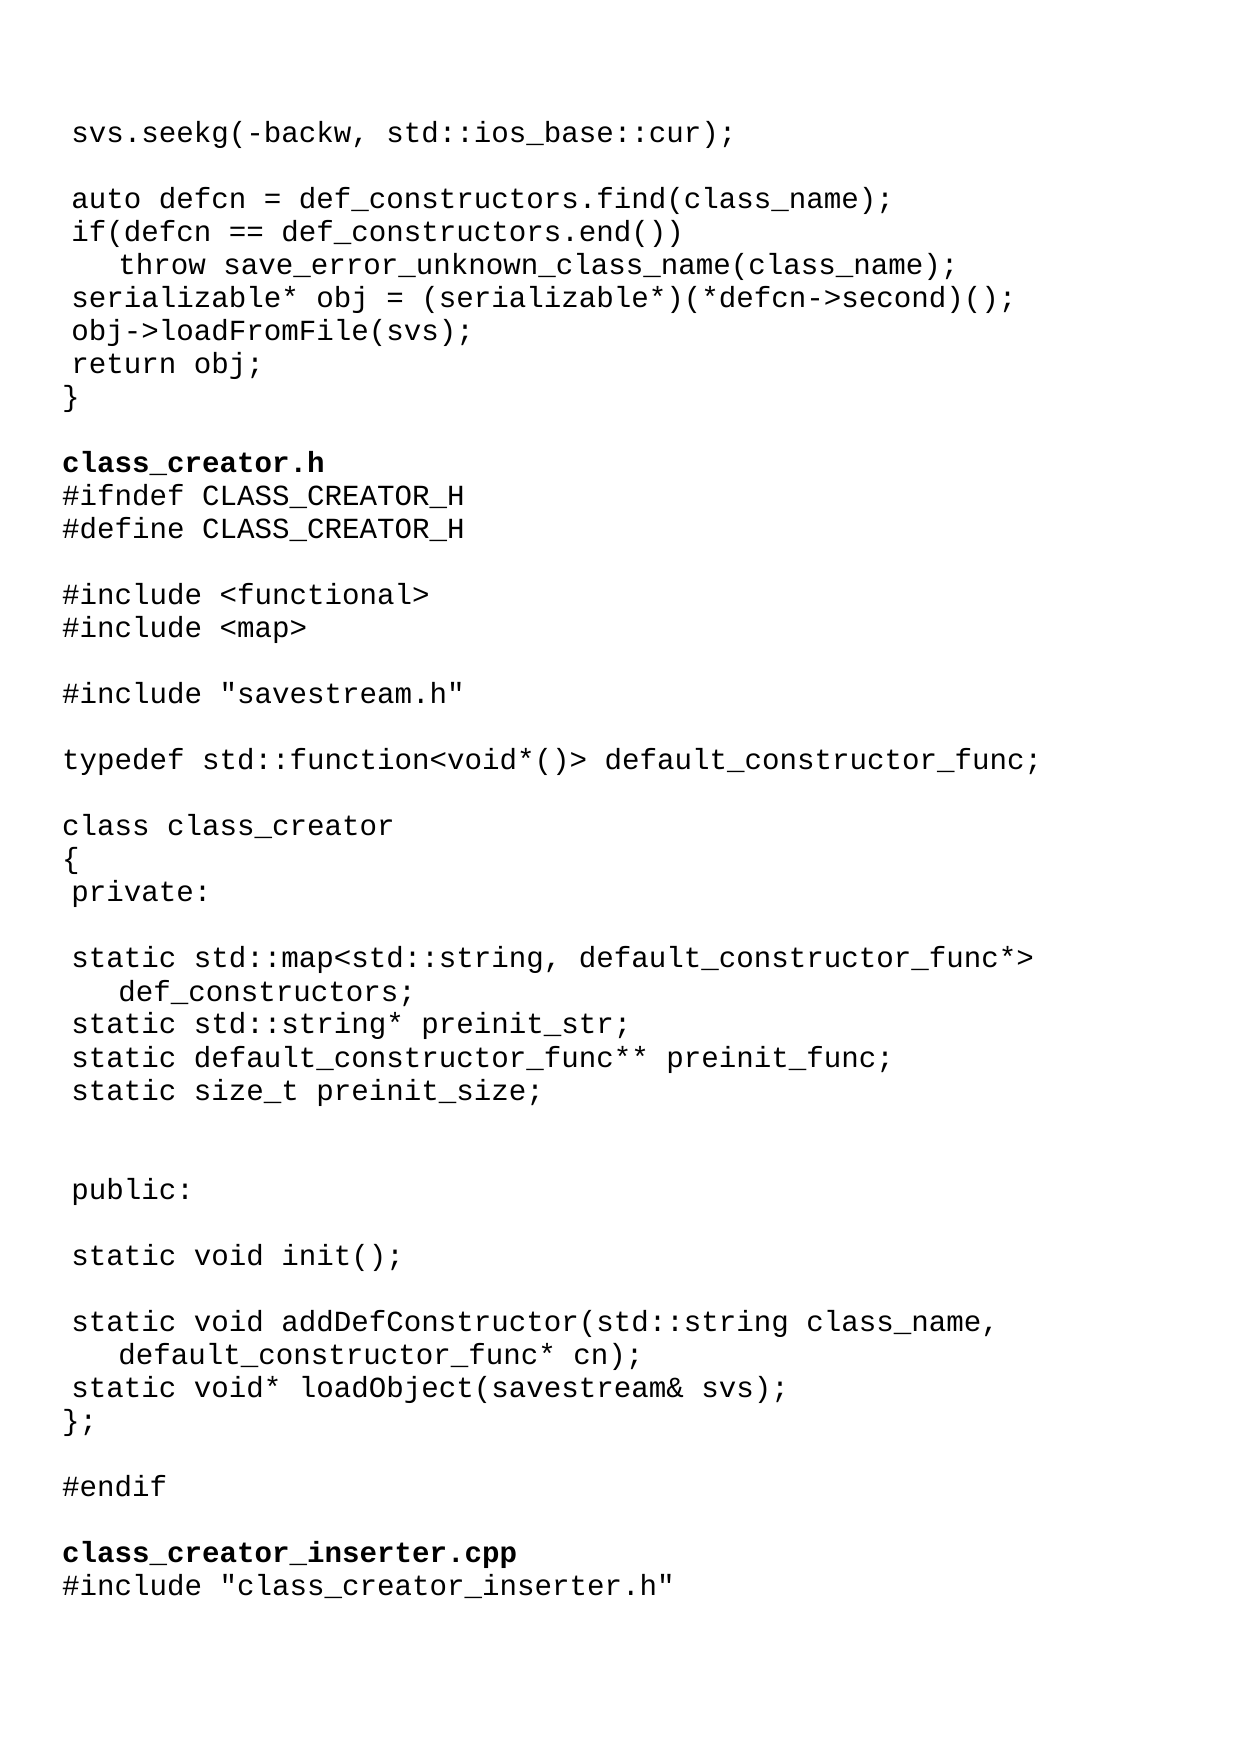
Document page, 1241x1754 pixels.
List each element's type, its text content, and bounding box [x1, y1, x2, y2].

text #include "class_creator_inserter.h" [62, 1571, 1122, 1604]
text static size_t preinit_size; [62, 1076, 1122, 1109]
text class_creator_inserter.cpp [62, 1538, 1122, 1571]
text throw save_error_unknown_class_name(class_name); [62, 250, 1122, 283]
text if(defcn == def_constructors.end()) [62, 217, 1122, 250]
text private: [62, 878, 1122, 911]
text class class_creator [62, 812, 1122, 844]
text public: [62, 1175, 1122, 1208]
text #include <map> [62, 613, 1122, 646]
text typedef std::function<void*()> default_constructor_func; [62, 746, 1122, 778]
text { [62, 844, 1122, 878]
text #ifndef CLASS_CREATOR_H [62, 481, 1122, 514]
text auto defcn = def_constructors.find(class_name); [62, 184, 1122, 217]
text #endif [62, 1472, 1122, 1505]
text static void addDefConstructor(std::string class_name, default_constructor_func* cn); [62, 1307, 1122, 1373]
text #define CLASS_CREATOR_H [62, 514, 1122, 547]
text static std::string* preinit_str; [62, 1010, 1122, 1043]
text static std::map<std::string, default_constructor_func*> def_constructors; [62, 944, 1122, 1010]
text return obj; [62, 349, 1122, 382]
text static void init(); [62, 1241, 1122, 1274]
text serializable* obj = (serializable*)(*defcn->second)(); [62, 283, 1122, 316]
text #include "savestream.h" [62, 679, 1122, 712]
text static default_constructor_func** preinit_func; [62, 1043, 1122, 1076]
text } [62, 382, 1122, 415]
text svs.seekg(-backw, std::ios_base::cur); [62, 118, 1122, 151]
text obj->loadFromFile(svs); [62, 316, 1122, 349]
text #include <functional> [62, 580, 1122, 613]
text class_creator.h [62, 448, 1122, 481]
text }; [62, 1406, 1122, 1439]
text static void* loadObject(savestream& svs); [62, 1373, 1122, 1406]
